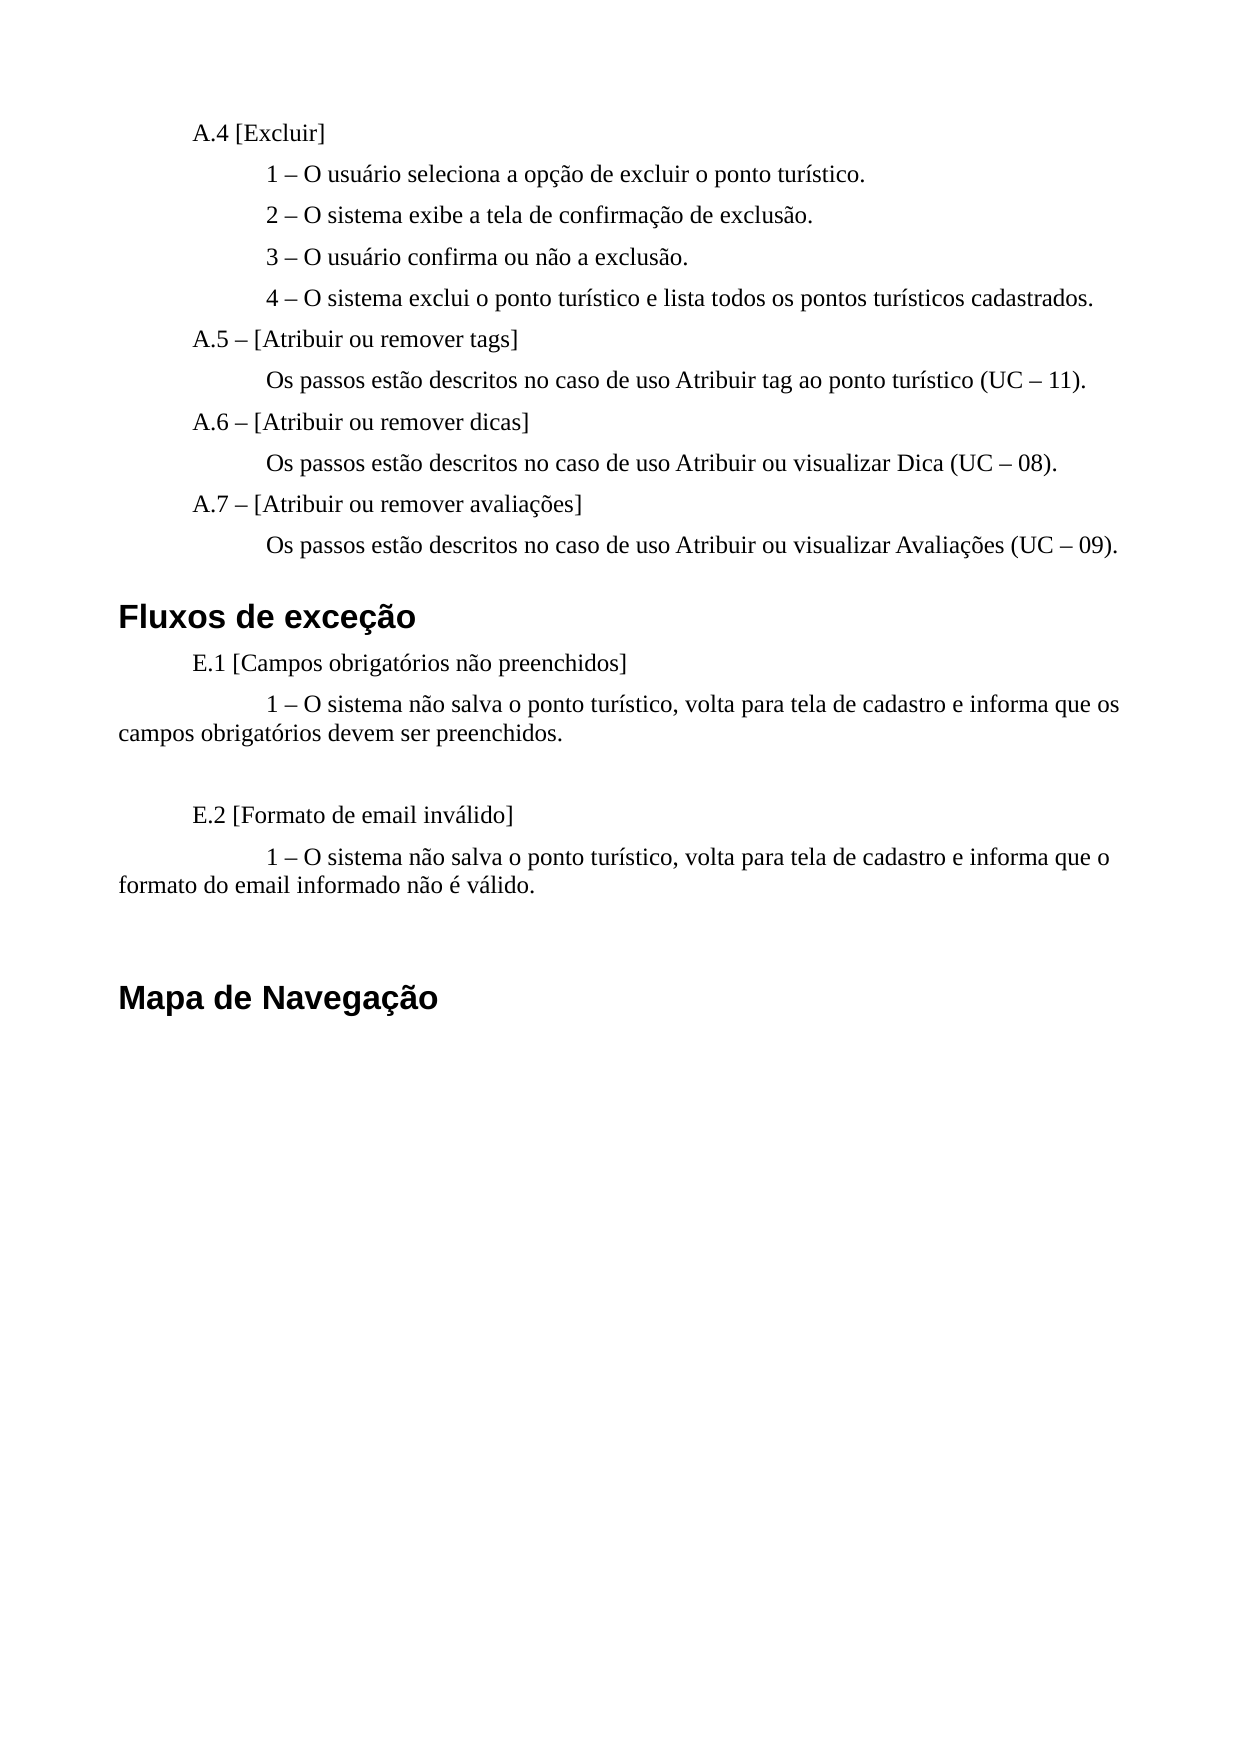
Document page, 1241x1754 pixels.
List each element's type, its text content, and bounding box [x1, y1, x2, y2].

text Os passos estão descritos no caso de uso Atribuir tag ao ponto turístico (UC – 11). [118, 366, 1122, 394]
text E.2 [Formato de email inválido] [118, 801, 1122, 829]
text 1 – O sistema não salva o ponto turístico, volta para tela de cadastro e informa que os campos obrigatórios devem ser preenchidos. [118, 689, 1122, 747]
subtitle Fluxos de exceção [118, 597, 1122, 636]
text A.6 – [Atribuir ou remover dicas] [118, 407, 1122, 436]
subtitle Mapa de Navegação [118, 978, 1122, 1017]
text Os passos estão descritos no caso de uso Atribuir ou visualizar Avaliações (UC – 09). [118, 531, 1122, 559]
text 2 – O sistema exibe a tela de confirmação de exclusão. [118, 201, 1122, 229]
text 1 – O sistema não salva o ponto turístico, volta para tela de cadastro e informa que o formato do email informado não é válido. [118, 842, 1122, 899]
text 1 – O usuário seleciona a opção de excluir o ponto turístico. [118, 159, 1122, 188]
text A.5 – [Atribuir ou remover tags] [118, 324, 1122, 353]
text A.7 – [Atribuir ou remover avaliações] [118, 489, 1122, 518]
text A.4 [Excluir] [118, 118, 1122, 147]
text 4 – O sistema exclui o ponto turístico e lista todos os pontos turísticos cadastrados. [118, 283, 1122, 312]
text 3 – O usuário confirma ou não a exclusão. [118, 242, 1122, 271]
text Os passos estão descritos no caso de uso Atribuir ou visualizar Dica (UC – 08). [118, 448, 1122, 477]
text E.1 [Campos obrigatórios não preenchidos] [118, 648, 1122, 677]
